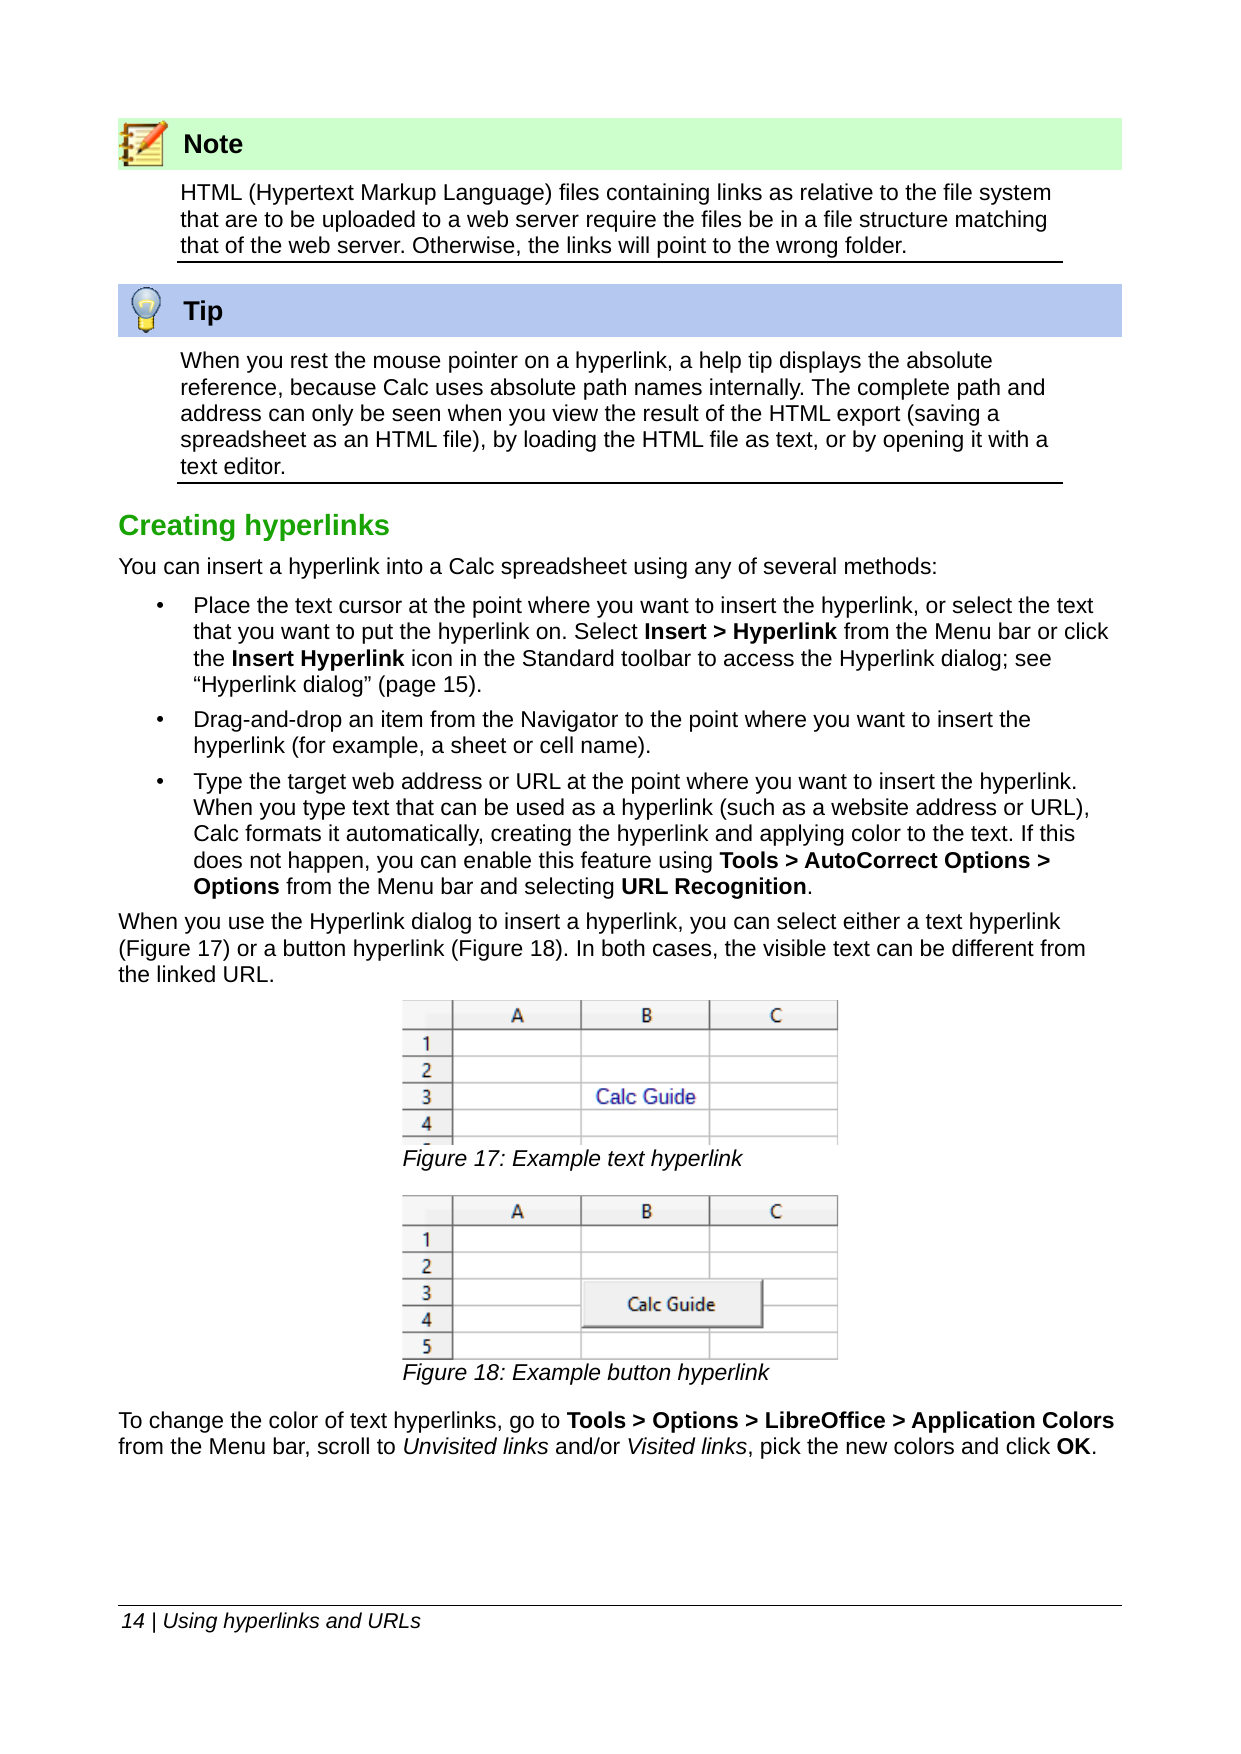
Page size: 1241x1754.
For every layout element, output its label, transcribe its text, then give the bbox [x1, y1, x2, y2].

list Drag-and-drop an item from the Navigator to the point where you want to insert the hyperlink (for example, a sheet or cell name). [156, 706, 1122, 759]
subtitle Note [118, 118, 1122, 170]
picture [119, 119, 170, 170]
subtitle Tip [118, 284, 1122, 337]
list Place the text cursor at the point where you want to insert the hyperlink, or select the text that you want to put the hyperlink on. Select Insert > Hyperlink from the Menu bar or click the Insert Hyperlink icon in the Standard toolbar to access the Hyperlink dialog; see “Hyperlink dialog” (page 15). [156, 592, 1122, 697]
text To change the color of text hyperlinks, go to Tools > Options > LibreOffice > Application Colors from the Menu bar, scroll to Unvisited links and/or Visited links, pick the new colors and click OK. [118, 1407, 1122, 1459]
text You can insert a hyperlink into a Calc spreadsheet using any of several methods: [118, 553, 1122, 579]
text HTML (Hypertext Markup Language) files containing links as relative to the file system that are to be uploaded to a web server require the files be in a file structure matching that of the web server. Otherwise, the links will point to the wrong folder. [177, 176, 1063, 261]
subtitle Creating hyperlinks [118, 508, 1122, 541]
text Figure 18: Example button hyperlink [402, 1360, 838, 1386]
picture [402, 1195, 839, 1360]
text When you use the Hyperlink dialog to insert a hyperlink, you can select either a text hyperlink (Figure 17) or a button hyperlink (Figure 18). In both cases, the visible text can be different from the linked URL. [118, 908, 1122, 987]
picture [402, 1000, 839, 1145]
text When you rest the mouse pointer on a hyperlink, a help tip displays the absolute reference, because Calc uses absolute path names internally. The complete path and address can only be seen when you view the result of the HTML export (saving a spreadsheet as an HTML file), by loading the HTML file as text, or by opening it with a text editor. [177, 344, 1063, 482]
text Figure 17: Example text hyperlink [402, 1145, 838, 1171]
list Type the target web address or URL at the point where you want to insert the hyperlink. When you type text that can be used as a hyperlink (such as a website address or URL), Calc formats it automatically, creating the hyperlink and applying color to the text. If this does not happen, you can enable this feature using Tools > AutoCorrect Options > Options from the Menu bar and selecting URL Recognition. [156, 768, 1122, 899]
picture [119, 285, 170, 336]
